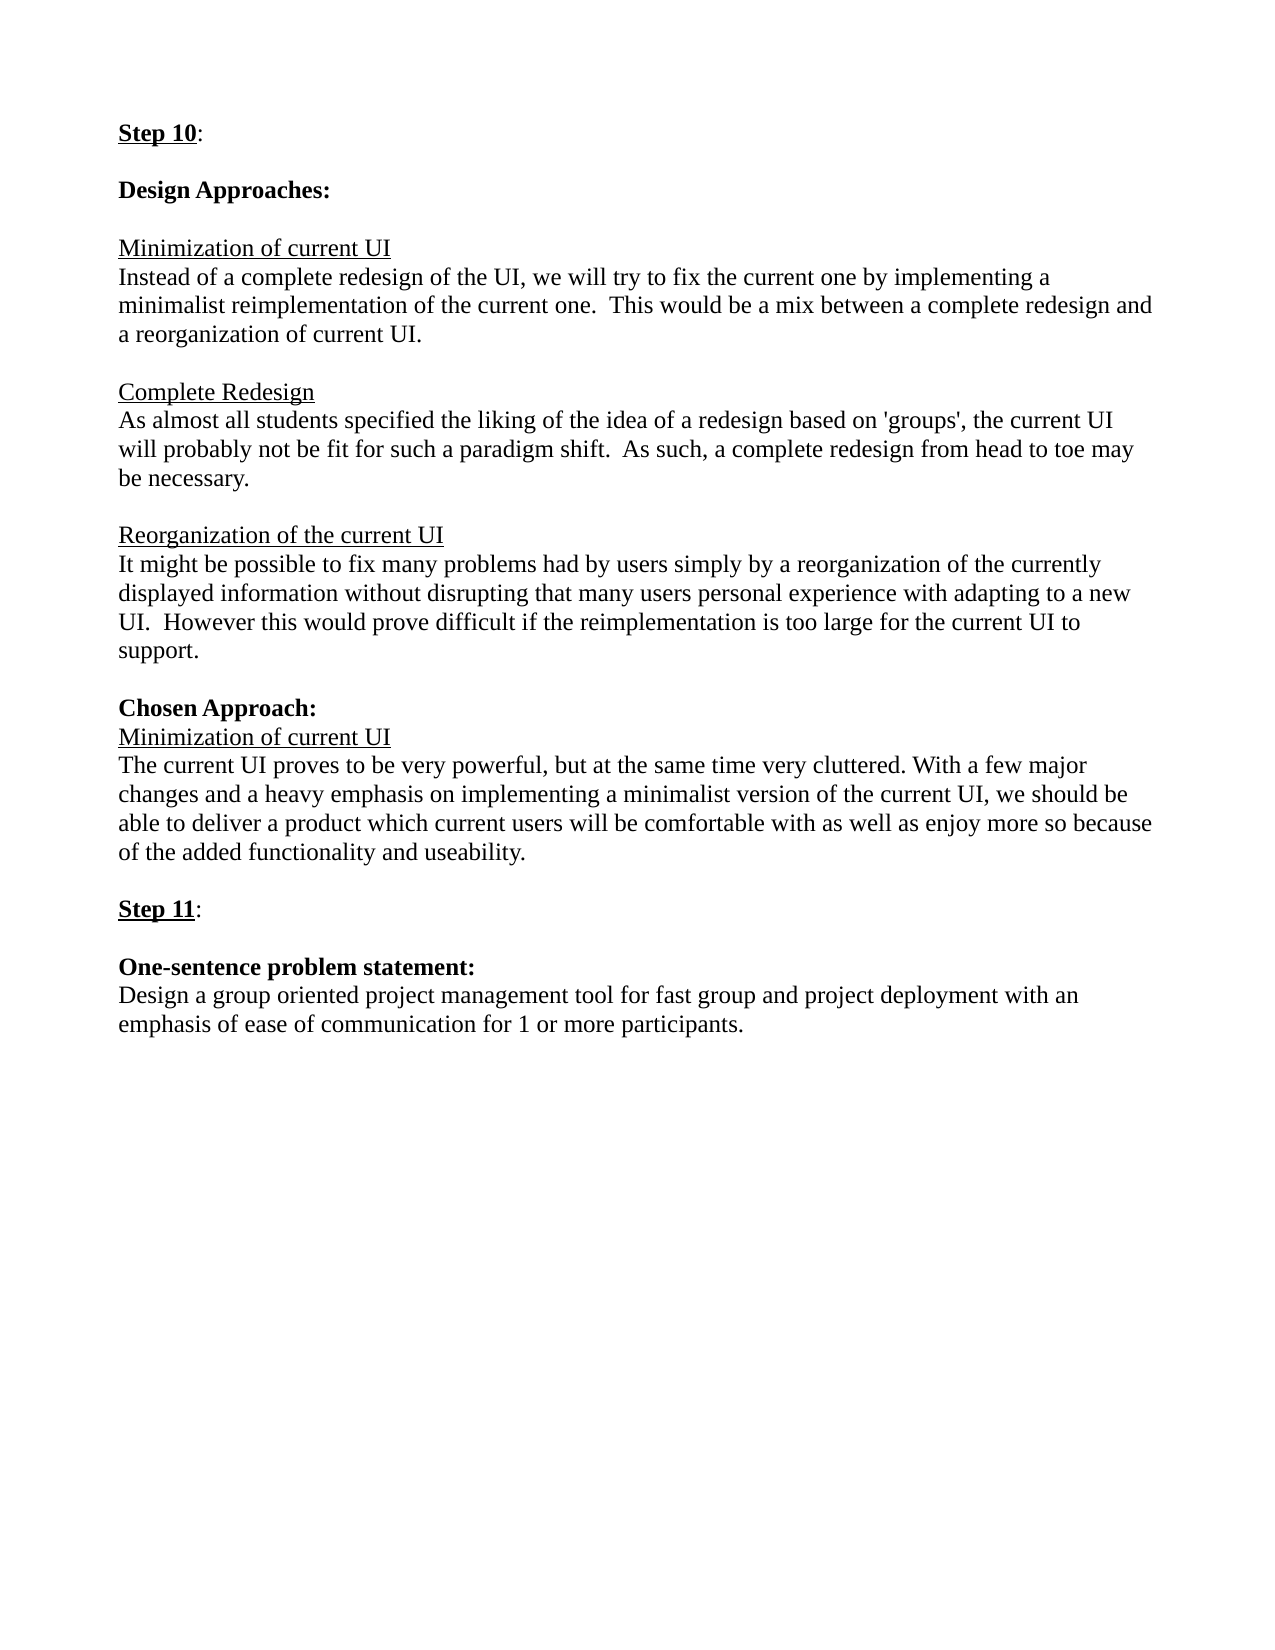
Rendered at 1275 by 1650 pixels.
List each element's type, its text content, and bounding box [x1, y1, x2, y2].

text As almost all students specified the liking of the idea of a redesign based on 'groups', the current UI will probably not be fit for such a paradigm shift. As such, a complete redesign from head to toe may be necessary. [118, 406, 1157, 492]
text It might be possible to fix many problems had by users simply by a reorganization of the currently displayed information without disrupting that many users personal experience with adapting to a new UI. However this would prove difficult if the reimplementation is too large for the current UI to support. [118, 549, 1157, 664]
text Minimization of current UI [118, 233, 1157, 262]
text Reorganization of the current UI [118, 521, 1157, 549]
text Instead of a complete redesign of the UI, we will try to fix the current one by implementing a minimalist reimplementation of the current one. This would be a mix between a complete redesign and a reorganization of current UI. [118, 262, 1157, 348]
text Step 11: [118, 894, 1157, 923]
text Step 10: [118, 118, 1157, 147]
text The current UI proves to be very powerful, but at the same time very cluttered. With a few major changes and a heavy emphasis on implementing a minimalist version of the current UI, we should be able to deliver a product which current users will be comfortable with as well as enjoy more so because of the added functionality and useability. [118, 751, 1157, 866]
text Minimization of current UI [118, 722, 1157, 751]
text Complete Redesign [118, 377, 1157, 406]
text Design Approaches: [118, 176, 1157, 204]
text One-sentence problem statement: [118, 952, 1157, 981]
text Design a group oriented project management tool for fast group and project deployment with an emphasis of ease of communication for 1 or more participants. [118, 981, 1157, 1038]
text Chosen Approach: [118, 693, 1157, 722]
